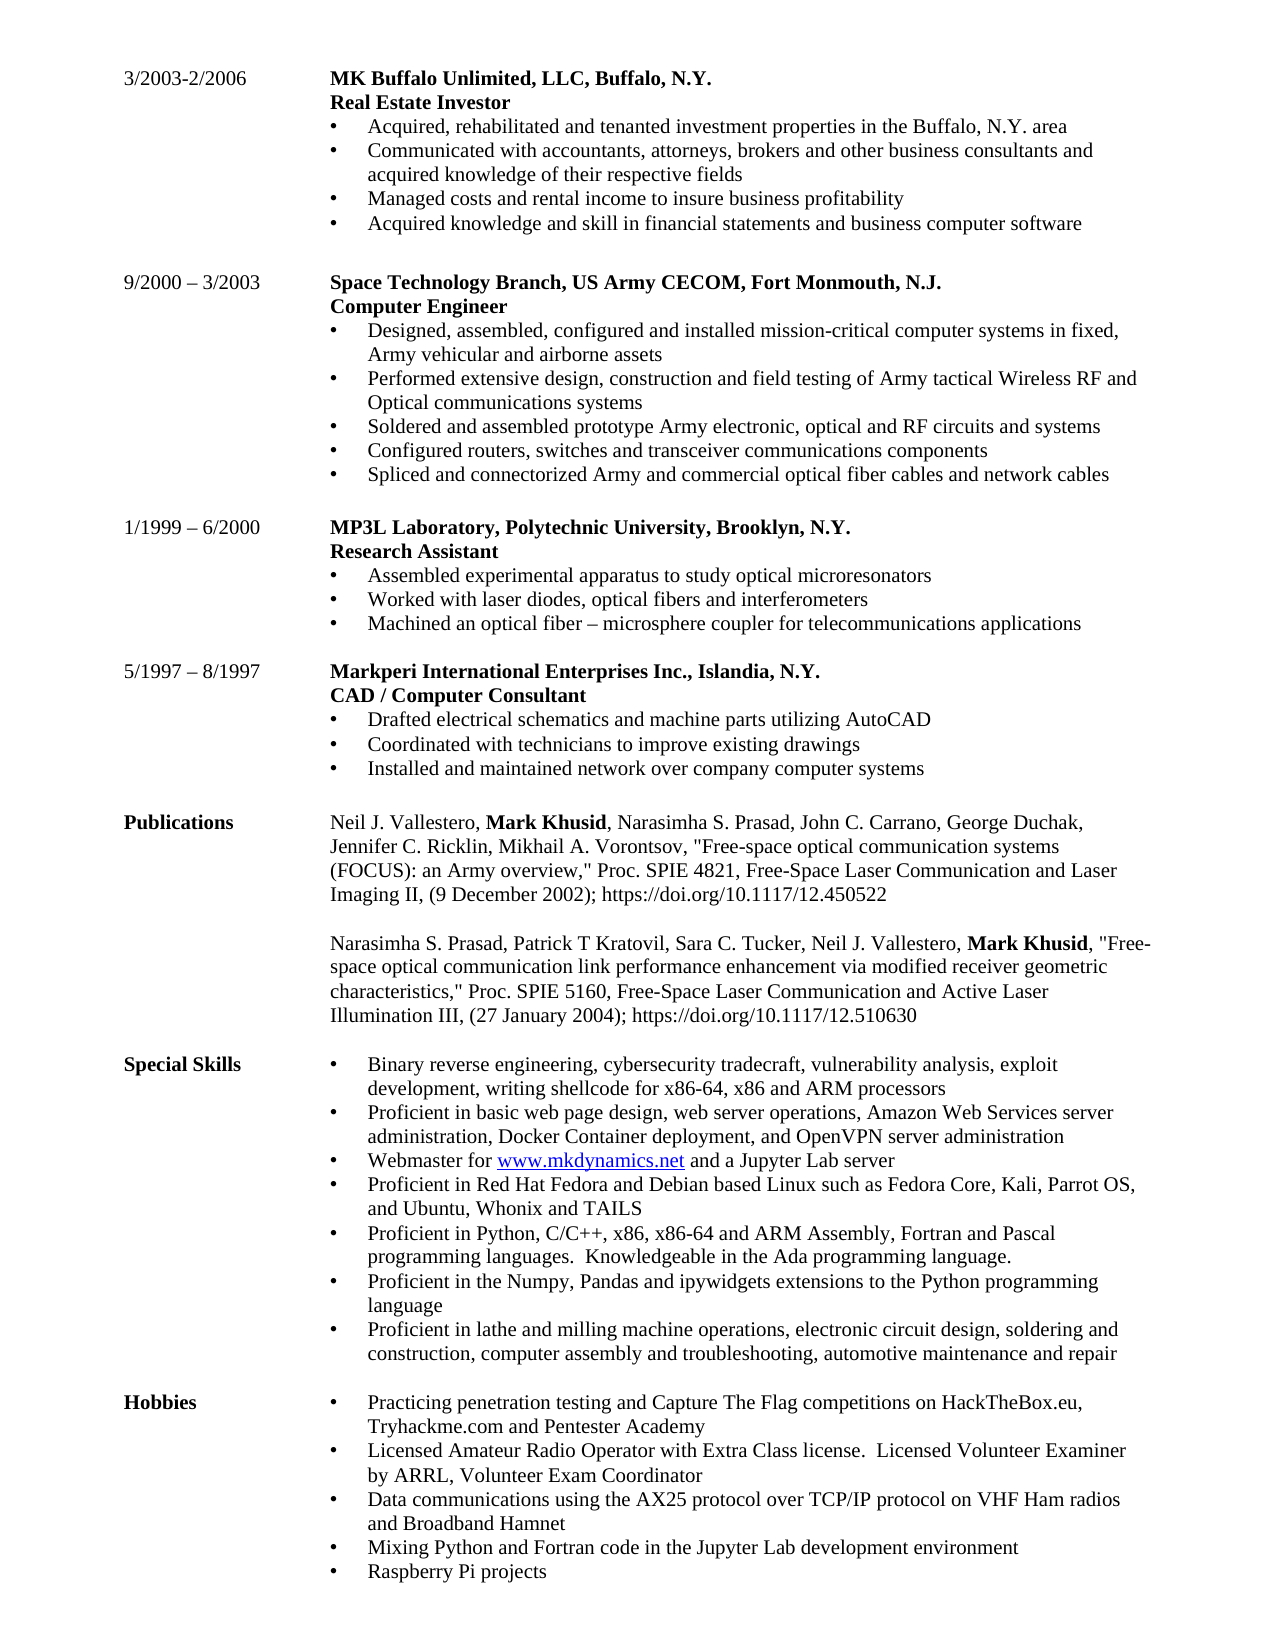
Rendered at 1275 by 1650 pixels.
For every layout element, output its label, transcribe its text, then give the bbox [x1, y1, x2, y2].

table_cell [113, 1027, 319, 1052]
table_cell Binary reverse engineering, cybersecurity tradecraft, vulnerability analysis, exploit development, writing shellcode for x86-64, x86 and ARM processors Proficient in basic web page design, web server operations, Amazon Web Services server administration, Docker Container deployment, and OpenVPN server administration Webmaster for www.mkdynamics.net and a Jupyter Lab server Proficient in Red Hat Fedora and Debian based Linux such as Fedora Core, Kali, Parrot OS, and Ubuntu, Whonix and TAILS Proficient in Python, C/C++, x86, x86-64 and ARM Assembly, Fortran and Pascal programming languages. Knowledgeable in the Ada programming language. Proficient in the Numpy, Pandas and ipywidgets extensions to the Python programming language Proficient in lathe and milling machine operations, electronic circuit design, soldering and construction, computer assembly and troubleshooting, automotive maintenance and repair [319, 1052, 1163, 1365]
table_cell [319, 486, 1163, 515]
table_cell [319, 1365, 1163, 1390]
table_cell 9/2000 – 3/2003 [113, 270, 319, 486]
table_cell Neil J. Vallestero, Mark Khusid, Narasimha S. Prasad, John C. Carrano, George Duchak, Jennifer C. Ricklin, Mikhail A. Vorontsov, "Free-space optical communication systems (FOCUS): an Army overview," Proc. SPIE 4821, Free-Space Laser Communication and Laser Imaging II, (9 December 2002); https://doi.org/10.1117/12.450522 Narasimha S. Prasad, Patrick T Kratovil, Sara C. Tucker, Neil J. Vallestero, Mark Khusid, "Free-space optical communication link performance enhancement via modified receiver geometric characteristics," Proc. SPIE 5160, Free-Space Laser Communication and Active Laser Illumination III, (27 January 2004); https://doi.org/10.1117/12.510630 [319, 810, 1163, 1027]
table_cell MP3L Laboratory, Polytechnic University, Brooklyn, N.Y. Research Assistant Assembled experimental apparatus to study optical microresonators Worked with laser diodes, optical fibers and interferometers Machined an optical fiber – microsphere coupler for telecommunications applications [319, 515, 1163, 635]
table_cell 5/1997 – 8/1997 [113, 659, 319, 786]
table_cell 3/2003-2/2006 [113, 66, 319, 246]
table_cell [113, 486, 319, 515]
table_cell Markperi International Enterprises Inc., Islandia, N.Y. CAD / Computer Consultant Drafted electrical schematics and machine parts utilizing AutoCAD Coordinated with technicians to improve existing drawings Installed and maintained network over company computer systems [319, 659, 1163, 786]
table_cell [319, 1027, 1163, 1052]
table_cell [319, 786, 1163, 810]
table_cell Hobbies [113, 1390, 319, 1583]
table_cell [113, 635, 319, 659]
table_cell [113, 1365, 319, 1390]
table_cell [319, 246, 1163, 270]
table_cell Practicing penetration testing and Capture The Flag competitions on HackTheBox.eu, Tryhackme.com and Pentester Academy Licensed Amateur Radio Operator with Extra Class license. Licensed Volunteer Examiner by ARRL, Volunteer Exam Coordinator Data communications using the AX25 protocol over TCP/IP protocol on VHF Ham radios and Broadband Hamnet Mixing Python and Fortran code in the Jupyter Lab development environment Raspberry Pi projects Black Belt (2nd Degree) in Tae Kwon Do, Black Belt (2nd Degree) in Krav Maga, Shaolin Kungfu hobbyist, weight lifting and functional training, camping, primitive survival and self-sufficiency [319, 1390, 1163, 1583]
table_cell [113, 786, 319, 810]
table_cell Special Skills [113, 1052, 319, 1365]
table_cell [319, 635, 1163, 659]
table_cell [113, 246, 319, 270]
table_cell MK Buffalo Unlimited, LLC, Buffalo, N.Y. Real Estate Investor Acquired, rehabilitated and tenanted investment properties in the Buffalo, N.Y. area Communicated with accountants, attorneys, brokers and other business consultants and acquired knowledge of their respective fields Managed costs and rental income to insure business profitability Acquired knowledge and skill in financial statements and business computer software [319, 66, 1163, 246]
table_cell Publications [113, 810, 319, 1027]
table_cell 1/1999 – 6/2000 [113, 515, 319, 635]
table_cell Space Technology Branch, US Army CECOM, Fort Monmouth, N.J. Computer Engineer Designed, assembled, configured and installed mission-critical computer systems in fixed, Army vehicular and airborne assets Performed extensive design, construction and field testing of Army tactical Wireless RF and Optical communications systems Soldered and assembled prototype Army electronic, optical and RF circuits and systems Configured routers, switches and transceiver communications components Spliced and connectorized Army and commercial optical fiber cables and network cables [319, 270, 1163, 486]
